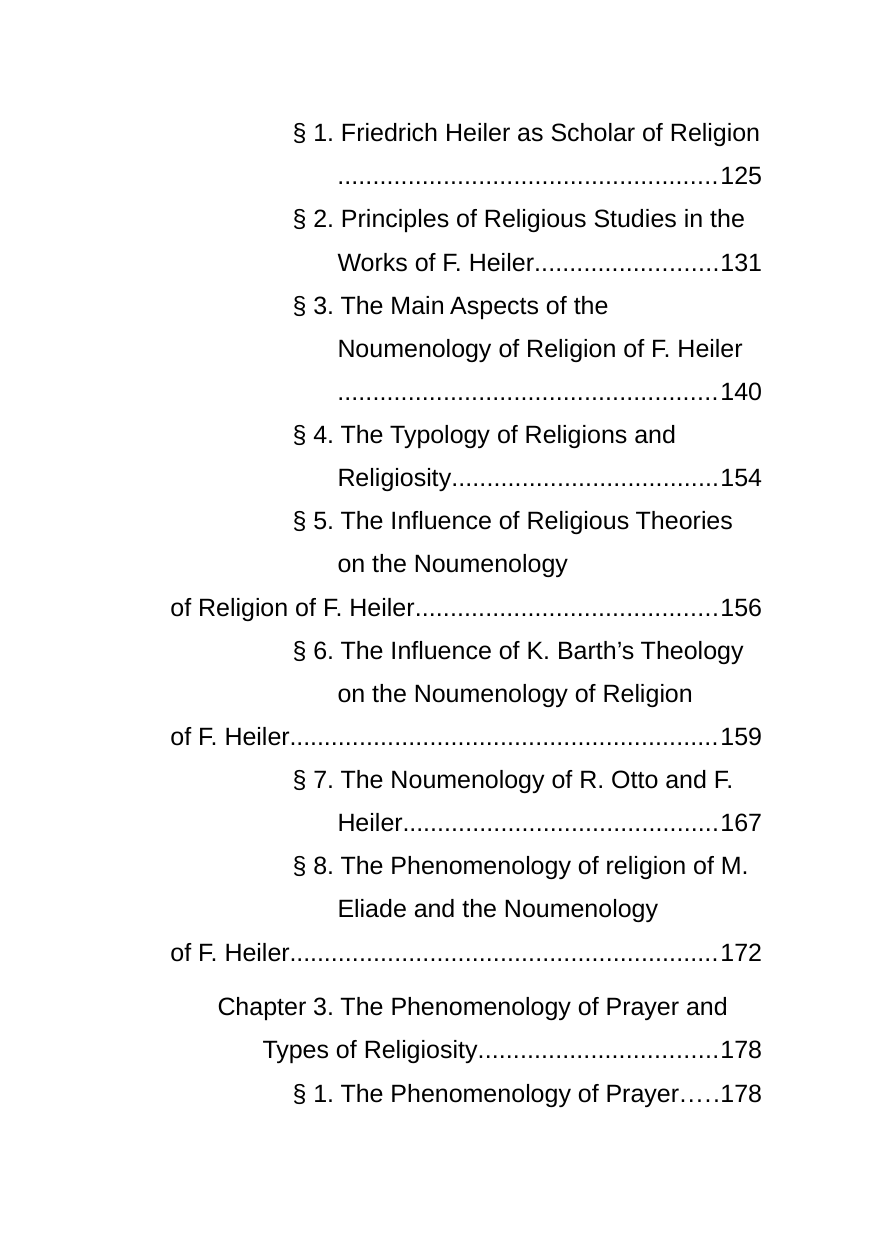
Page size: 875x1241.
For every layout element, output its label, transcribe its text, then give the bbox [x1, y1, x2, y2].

text § 2. Principles of Religious Studies in the Works of F. Heiler 131 [292, 204, 762, 276]
text § 1. The Phenomenology of Prayer 178 [292, 1079, 762, 1107]
text of F. Heiler 172 [170, 937, 762, 966]
text § 3. The Main Aspects of the Noumenology of Religion of F. Heiler 140 [292, 291, 762, 406]
text of F. Heiler 159 [170, 722, 762, 751]
text of Religion of F. Heiler 156 [170, 592, 762, 621]
text Chapter 3. The Phenomenology of Prayer and Types of Religiosity 178 [217, 992, 762, 1064]
text § 7. The Noumenology of R. Otto and F. Heiler 167 [292, 765, 762, 837]
text § 1. Friedrich Heiler as Scholar of Religion 125 [292, 118, 762, 190]
text § 4. The Typology of Religions and Religiosity 154 [292, 420, 762, 492]
text § 6. The Influence of K. Barth’s Theology on the Noumenology of Religion [292, 636, 762, 707]
text § 8. The Phenomenology of religion of M. Eliade and the Noumenology [292, 851, 762, 923]
text § 5. The Influence of Religious Theories on the Noumenology [292, 506, 762, 578]
